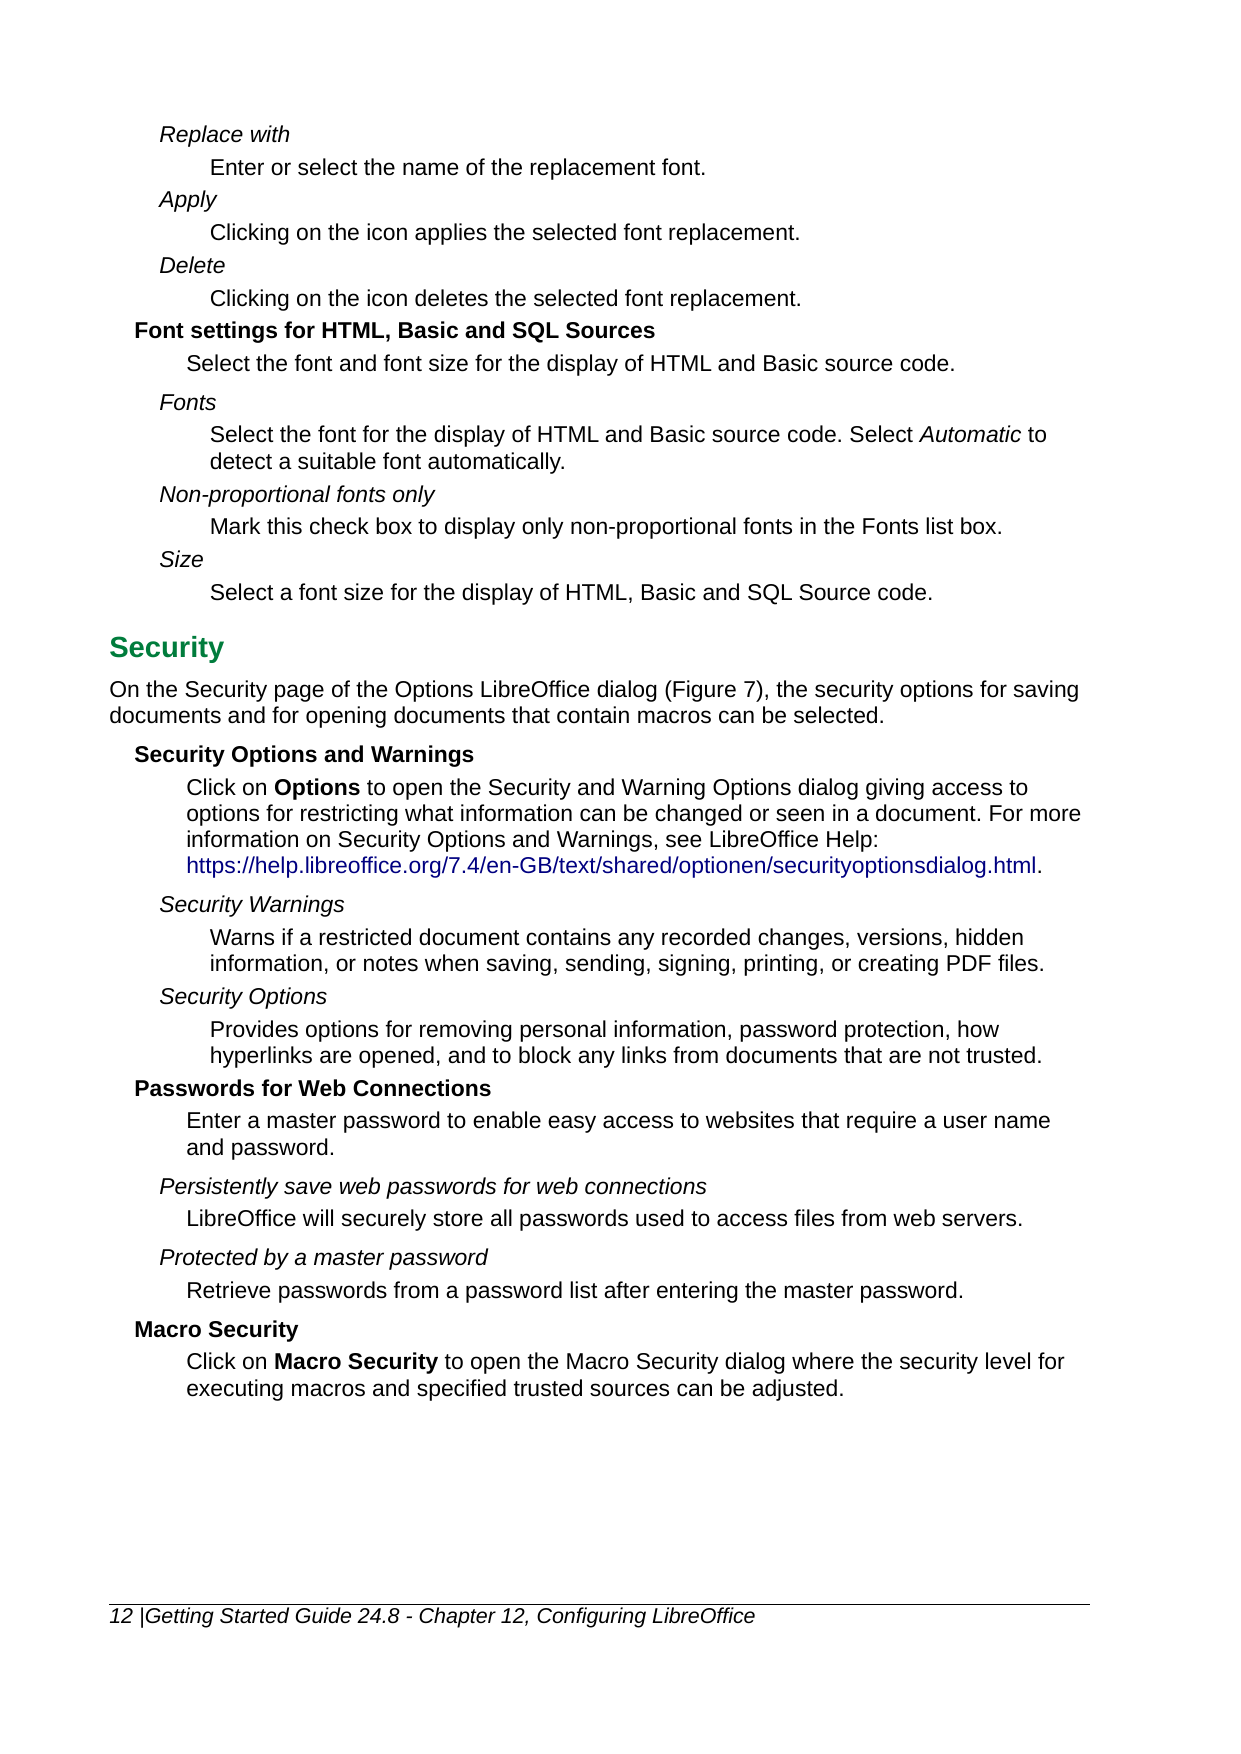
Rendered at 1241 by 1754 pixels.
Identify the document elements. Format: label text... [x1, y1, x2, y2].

text Clicking on the icon deletes the selected font replacement. [209, 284, 1090, 311]
text Click on Macro Security to open the Macro Security dialog where the security level for executing macros and specified trusted sources can be adjusted. [186, 1348, 1090, 1401]
text Select the font and font size for the display of HTML and Basic source code. [186, 350, 1090, 376]
text Enter a master password to enable easy access to websites that require a user name and password. [186, 1107, 1090, 1160]
subtitle Security [109, 630, 1090, 663]
text Persistently save web passwords for web connections [159, 1173, 1090, 1199]
text Delete [159, 252, 1090, 278]
text Security Options [159, 983, 1090, 1009]
text Non-proportional fonts only [159, 481, 1090, 507]
text Mark this check box to display only non-proportional fonts in the Fonts list box. [209, 513, 1090, 539]
text Select a font size for the display of HTML, Basic and SQL Source code. [209, 578, 1090, 605]
text Clicking on the icon applies the selected font replacement. [209, 219, 1090, 245]
text Click on Options to open the Security and Warning Options dialog giving access to options for restricting what information can be changed or seen in a document. For more information on Security Options and Warnings, see LibreOffice Help: https://help.libreoffice.org/7.4/en-GB/text/shared/optionen/securityoptionsdialog.html. [186, 773, 1090, 879]
text Select the font for the display of HTML and Basic source code. Select Automatic to detect a suitable font automatically. [209, 421, 1090, 474]
text Retrieve passwords from a password list after entering the master password. [186, 1277, 1090, 1303]
text Fonts [159, 389, 1090, 415]
text Apply [159, 186, 1090, 213]
text Security Warnings [159, 891, 1090, 918]
text Protected by a master password [159, 1244, 1090, 1271]
text Warns if a restricted document contains any recorded changes, versions, hidden information, or notes when saving, sending, signing, printing, or creating PDF files. [209, 924, 1090, 977]
text Provides options for removing personal information, password protection, how hyperlinks are opened, and to block any links from documents that are not trusted. [209, 1016, 1090, 1068]
text Passwords for Web Connections [134, 1075, 1090, 1101]
text Size [159, 546, 1090, 572]
text Font settings for HTML, Basic and SQL Sources [134, 317, 1090, 344]
text LibreOffice will securely store all passwords used to access files from web servers. [186, 1205, 1090, 1232]
text Security Options and Warnings [134, 741, 1090, 767]
text Enter or select the name of the replacement font. [209, 154, 1090, 180]
text Macro Security [134, 1316, 1090, 1342]
text Replace with [159, 121, 1090, 147]
list On the Security page of the Options LibreOffice dialog (Figure 7), the security options for saving documents and for opening documents that contain macros can be selected. [109, 676, 1090, 728]
